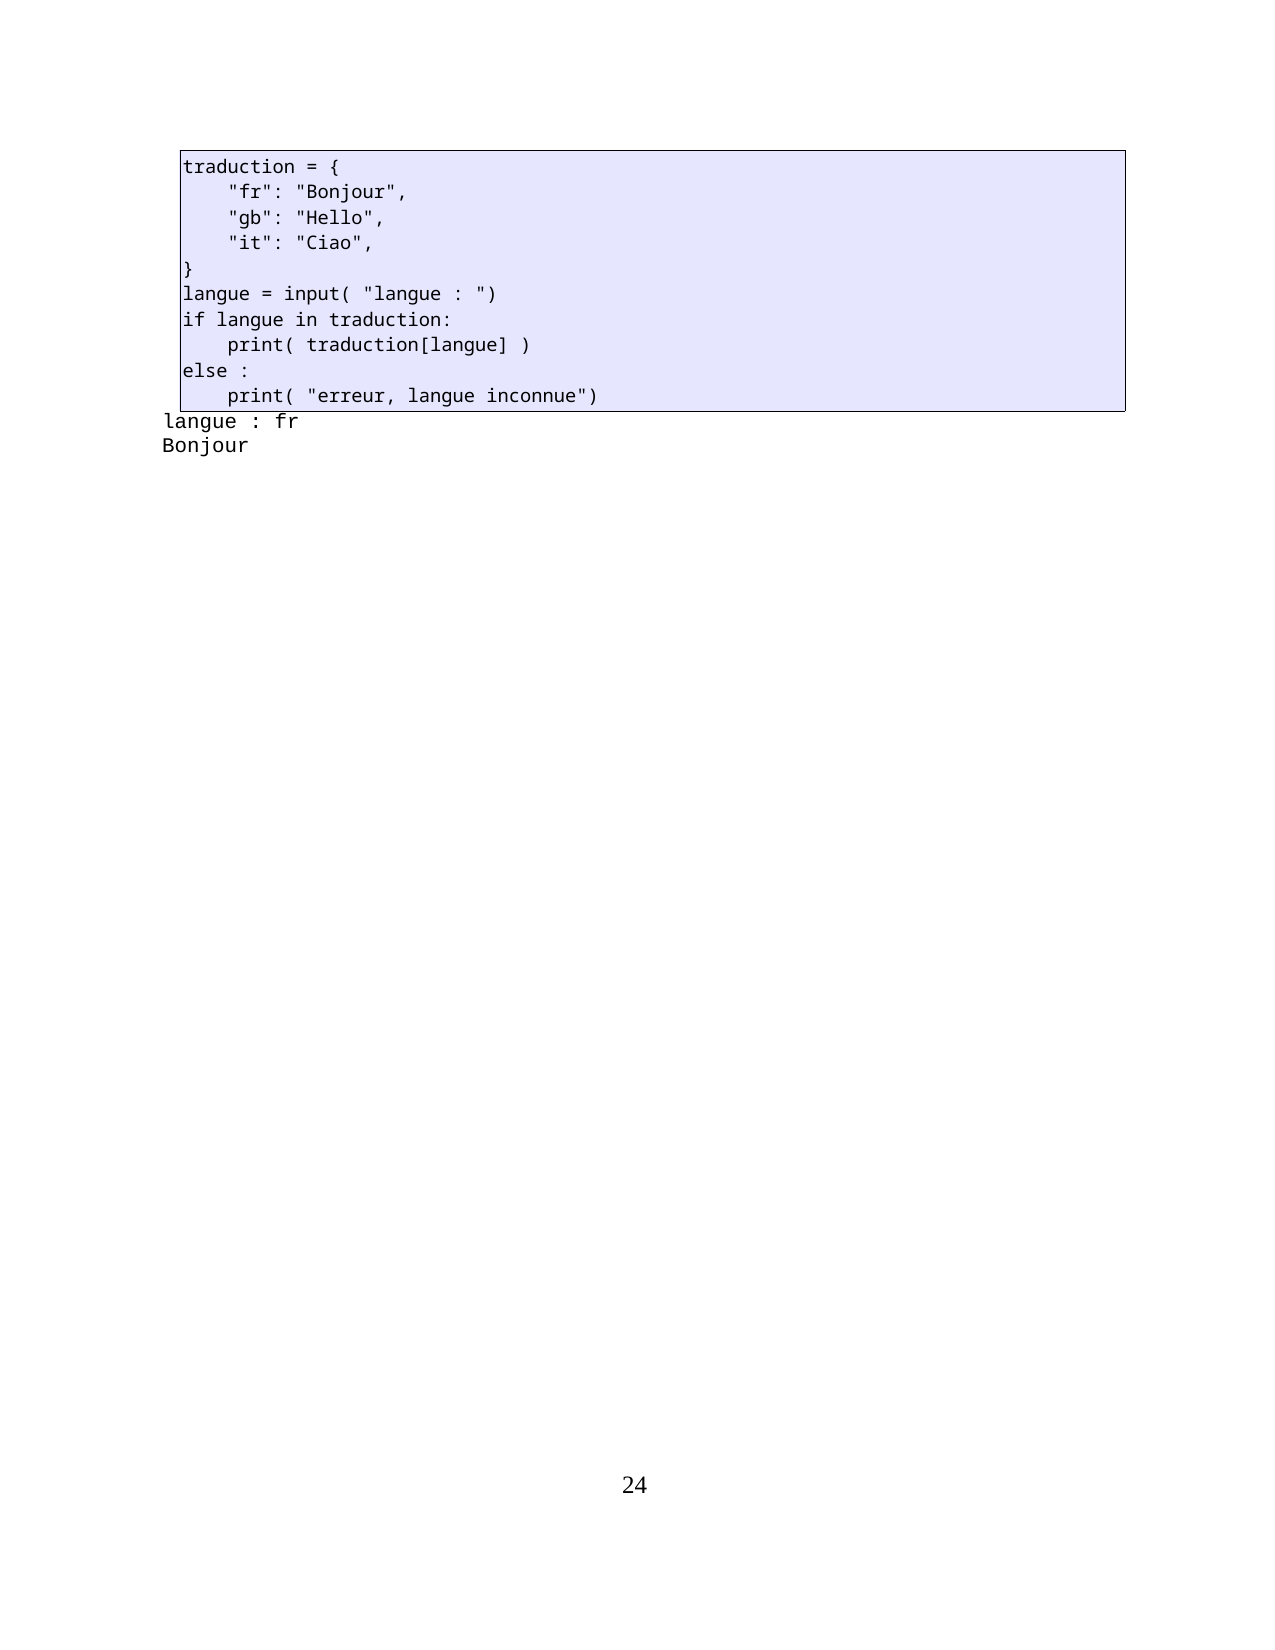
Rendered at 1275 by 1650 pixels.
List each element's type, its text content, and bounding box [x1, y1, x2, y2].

text langue : fr [162, 411, 1125, 435]
text } [181, 252, 1125, 278]
text Bonjour [162, 435, 1125, 458]
text langue = input( "langue : ") [181, 278, 1125, 303]
text "fr": "Bonjour", [181, 176, 1125, 201]
text else : [181, 354, 1125, 380]
text "it": "Ciao", [181, 227, 1125, 252]
text traduction = { [181, 151, 1125, 176]
text "gb": "Hello", [181, 201, 1125, 227]
text print( "erreur, langue inconnue") [181, 380, 1125, 411]
text if langue in traduction: [181, 303, 1125, 329]
text print( traduction[langue] ) [181, 329, 1125, 354]
